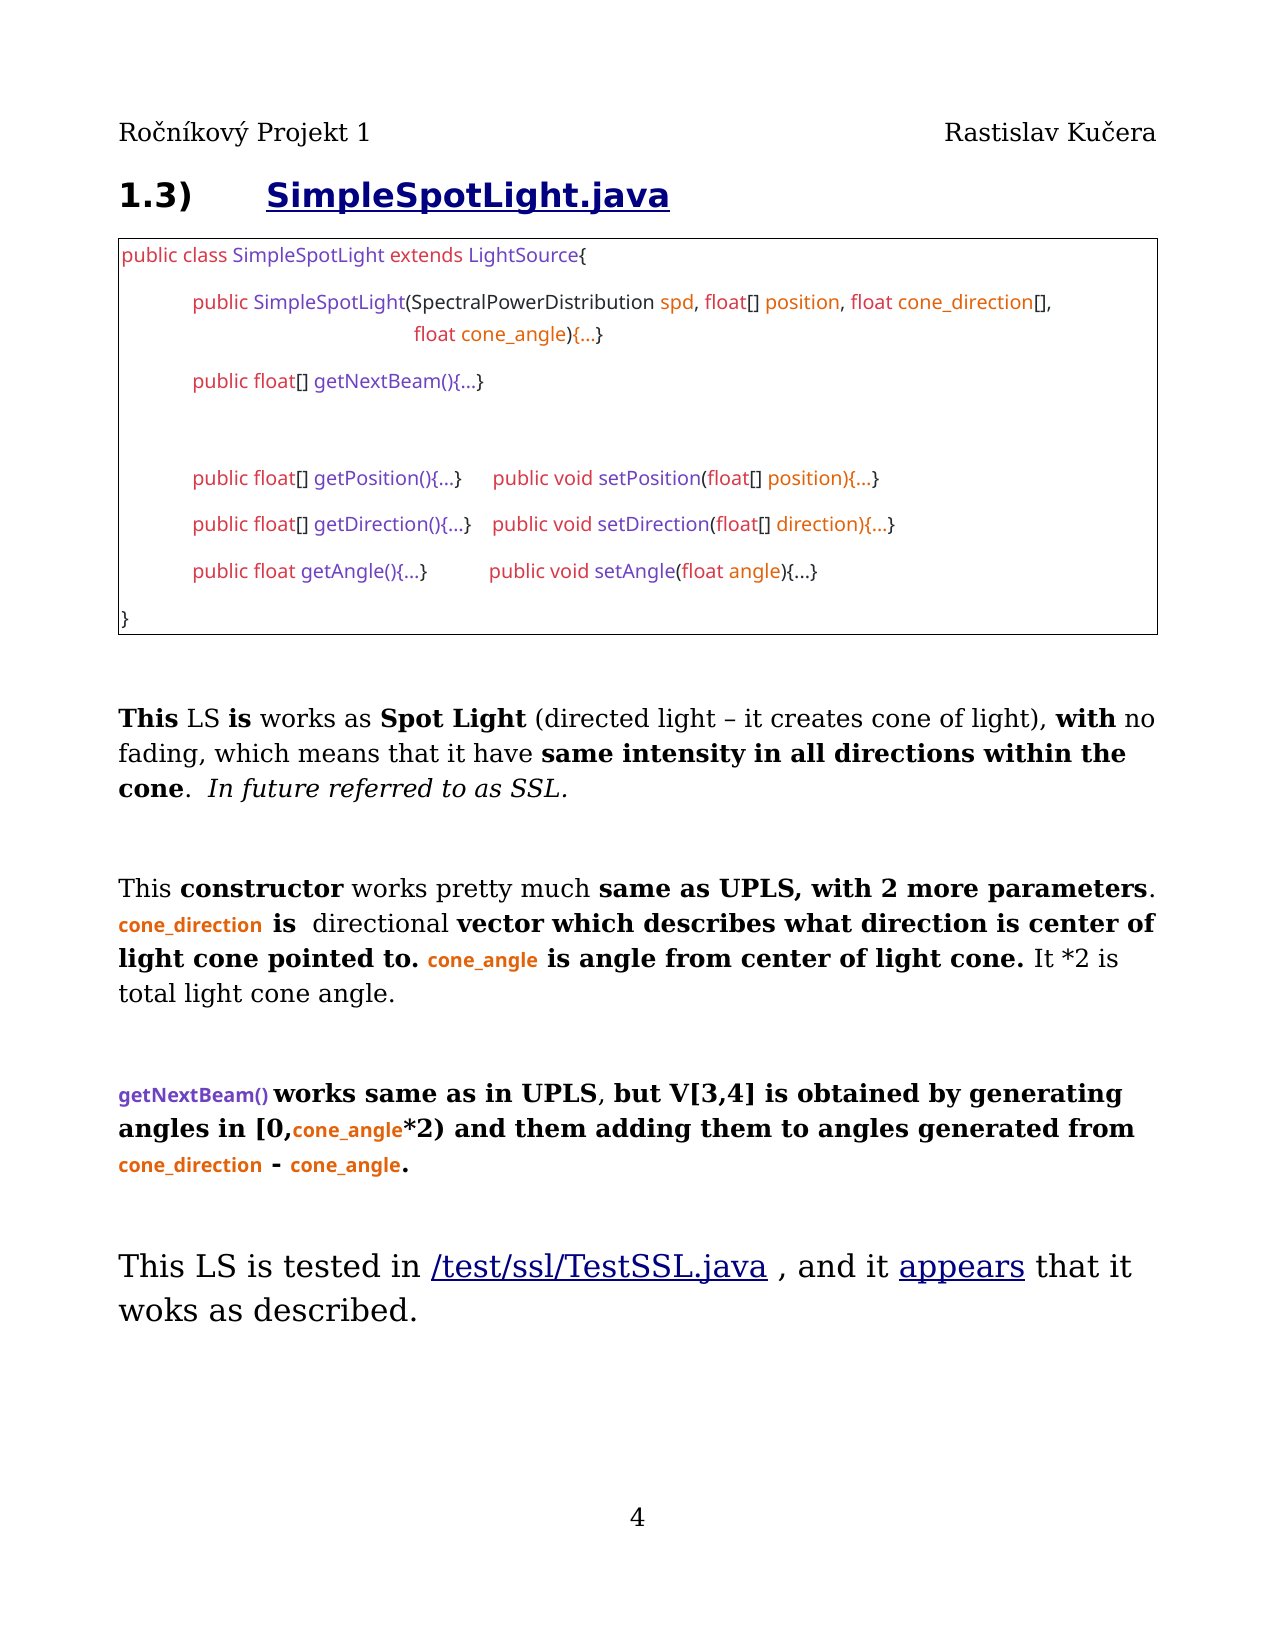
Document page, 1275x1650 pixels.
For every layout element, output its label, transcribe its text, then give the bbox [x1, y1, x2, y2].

text public class SimpleSpotLight extends LightSource{ [119, 239, 1157, 268]
text This LS is tested in /test/ssl/TestSSL.java , and it appears that it woks as described. [118, 1248, 1157, 1328]
text public float[] getDirection(){…} public void setDirection(float[] direction){…} [119, 508, 1157, 538]
subtitle SimpleSpotLight.java [118, 177, 1157, 216]
text public SimpleSpotLight(SpectralPowerDistribution spd, float[] position, float cone_direction[], float cone_angle){…} [119, 285, 1157, 347]
text This LS is works as Spot Light (directed light – it creates cone of light), with no fading, which means that it have same intensity in all directions within the cone. In future referred to as SSL. [118, 704, 1157, 804]
text } [119, 601, 1157, 634]
text public float[] getPosition(){…} public void setPosition(float[] position){…} [119, 461, 1157, 491]
text getNextBeam() works same as in UPLS, but V[3,4] is obtained by generating angles in [0,cone_angle*2) and them adding them to angles generated from cone_direction - cone_angle. [118, 1079, 1157, 1178]
text This constructor works pretty much same as UPLS, with 2 more parameters. cone_direction is directional vector which describes what direction is center of light cone pointed to. cone_angle is angle from center of light cone. It *2 is total light cone angle. [118, 874, 1157, 1009]
text public float[] getNextBeam(){…} [119, 364, 1157, 394]
text public float getAngle(){…} public void setAngle(float angle){...} [119, 554, 1157, 584]
